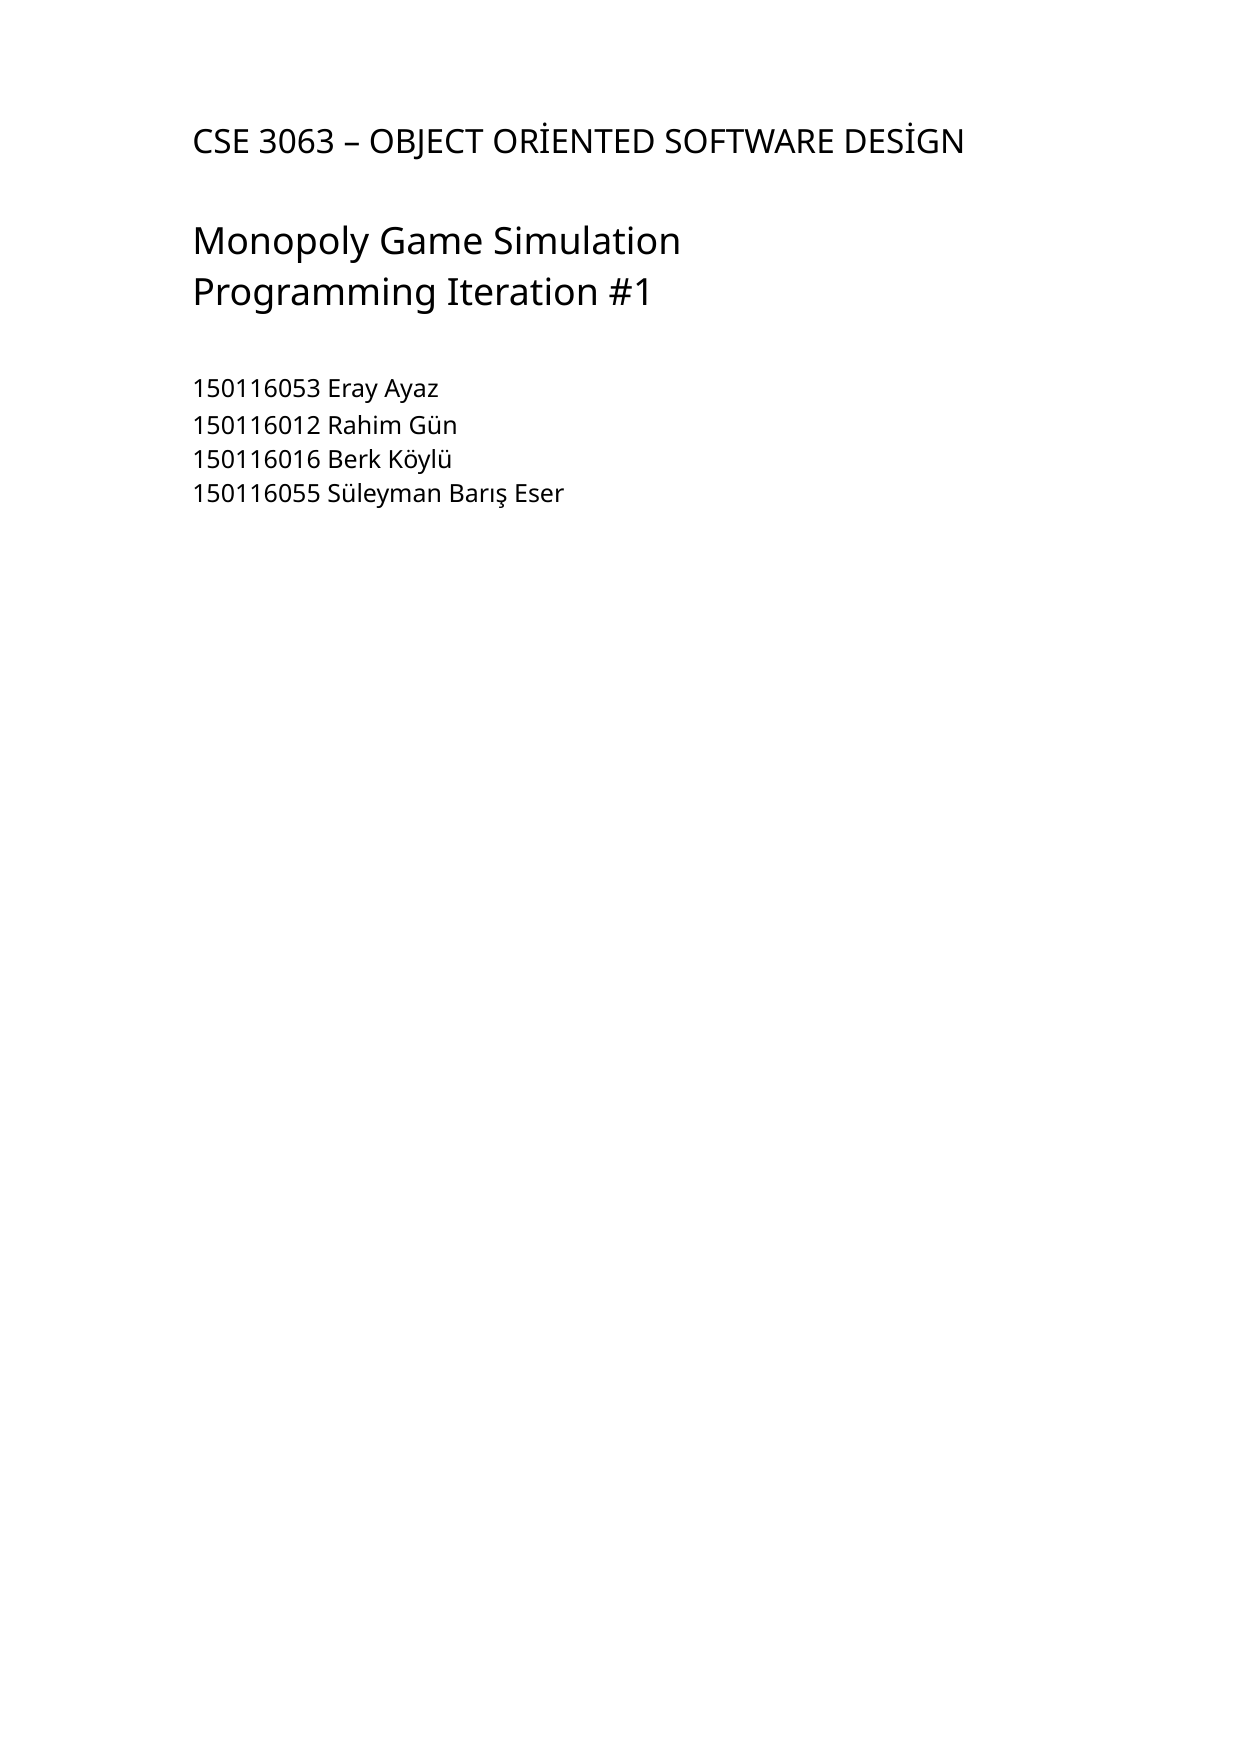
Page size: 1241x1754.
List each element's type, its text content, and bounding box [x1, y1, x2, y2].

text 150116012 Rahim Gün [118, 407, 1122, 442]
text 150116053 Eray Ayaz [118, 362, 1122, 407]
text 150116055 Süleyman Barış Eser [118, 476, 1122, 510]
text Monopoly Game Simulation [118, 214, 1122, 266]
text 150116016 Berk Köylü [118, 442, 1122, 476]
text Programming Iteration #1 [118, 266, 1122, 317]
text CSE 3063 – OBJECT ORİENTED SOFTWARE DESİGN [118, 118, 1122, 163]
